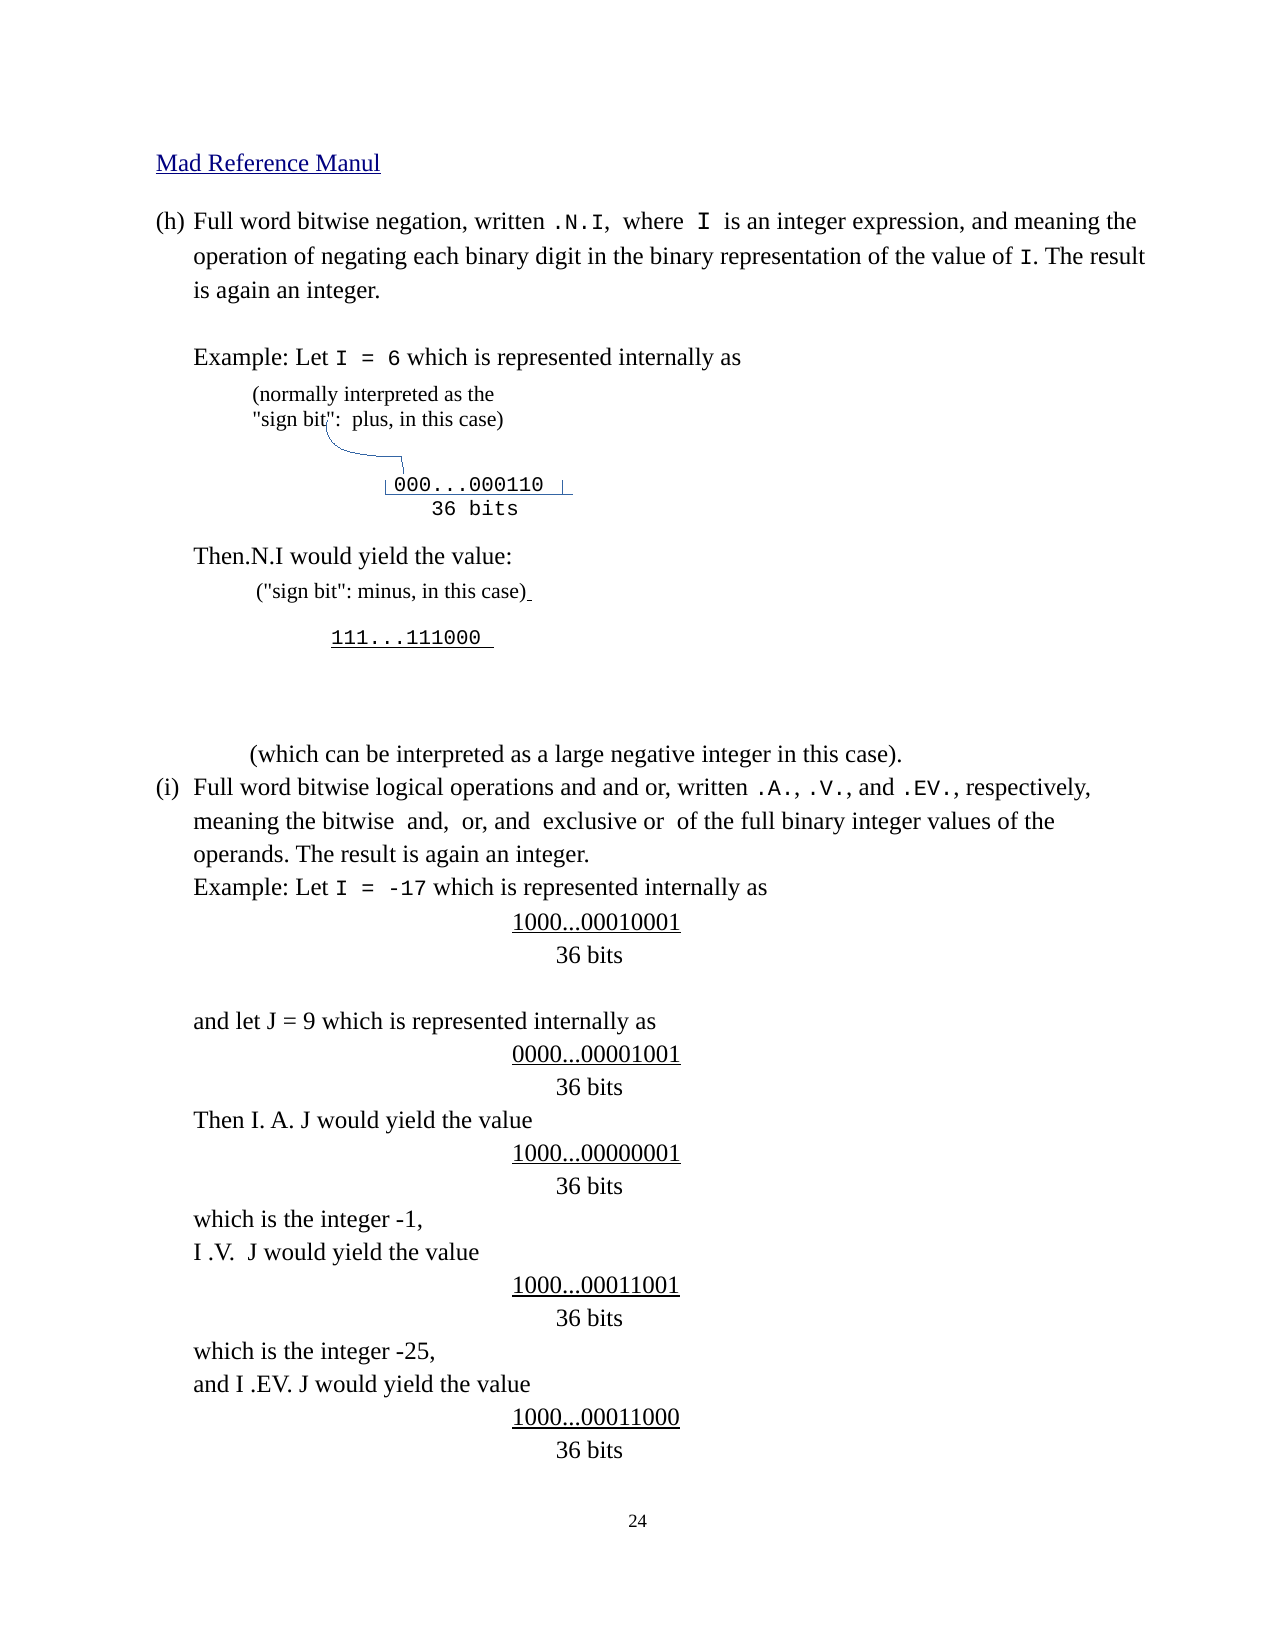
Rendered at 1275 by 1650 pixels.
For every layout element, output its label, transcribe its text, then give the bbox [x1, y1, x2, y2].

list 0000...00001001 36 bits [512, 1039, 1157, 1101]
list 1000...00011001 36 bits [512, 1270, 1157, 1332]
list Then.N.I would yield the value: [156, 409, 1157, 570]
list Then I. A. J would yield the value [156, 1105, 1157, 1134]
list and let J = 9 which is represented internally as [193, 973, 1157, 1035]
list Example: Let I = -17 which is represented internally as [156, 872, 1157, 902]
list 1000...00010001 36 bits [512, 907, 1157, 969]
list which is the integer -1, I .V. J would yield the value [156, 1204, 1157, 1266]
list Example: Let I = 6 which is represented internally as [156, 342, 1157, 372]
list (which can be interpreted as a large negative integer in this case). [118, 739, 1157, 768]
list which is the integer -25, and I .EV. J would yield the value [156, 1336, 1157, 1398]
list Full word bitwise logical operations and and or, written .A., .V., and .EV., respectively, meaning the bitwise and, or, and exclusive or of the full binary integer values of the operands. The result is again an integer. [156, 772, 1157, 868]
list Full word bitwise negation, written .N.I, where I is an integer expression, and meaning the operation of negating each binary digit in the binary representation of the value of I. The result is again an integer. [156, 206, 1157, 304]
list 1000...00011000 36 bits [512, 1402, 1157, 1464]
list 1000...00000001 36 bits [512, 1138, 1157, 1200]
